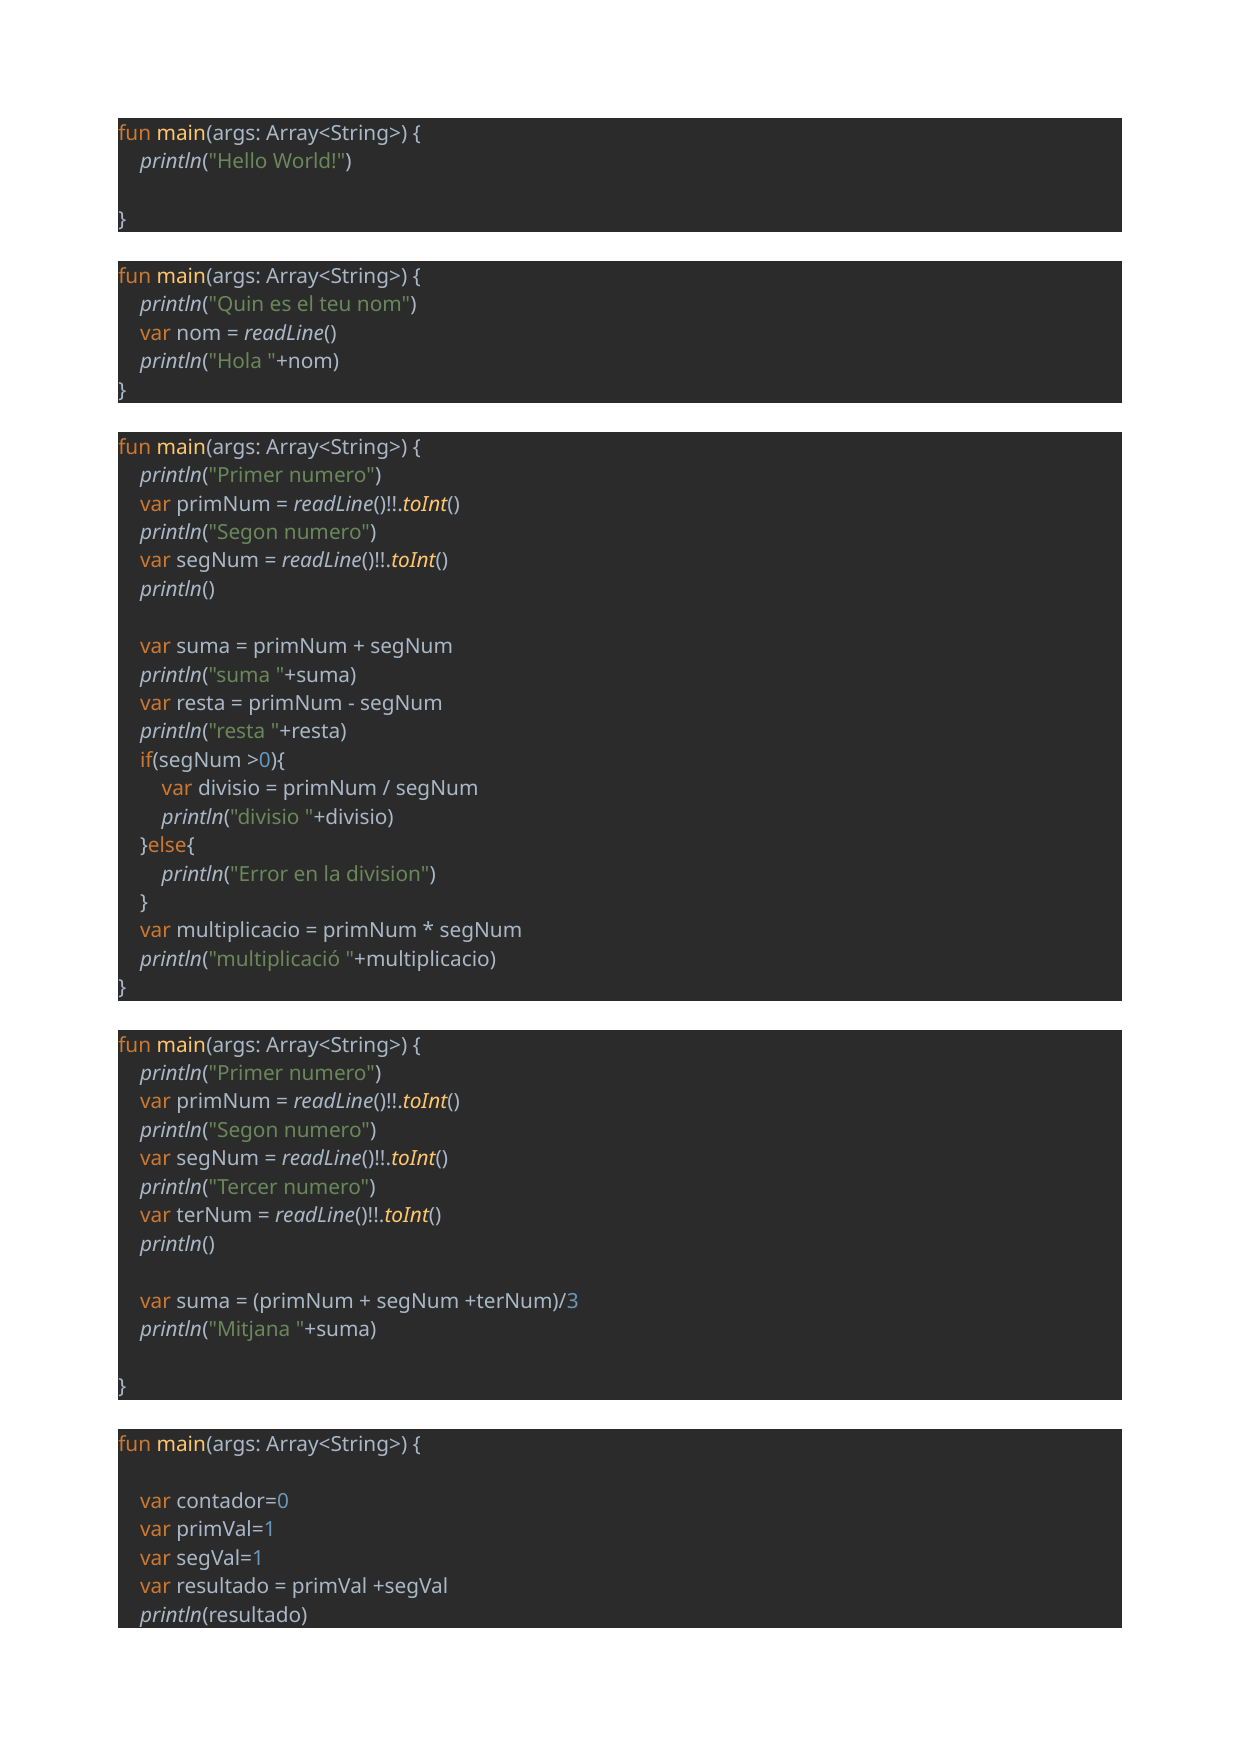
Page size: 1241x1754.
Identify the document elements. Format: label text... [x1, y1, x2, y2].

text fun main(args: Array<String>) { var contador=0 var primVal=1 var segVal=1 var resultado = primVal +segVal println(resultado) [118, 1429, 1122, 1628]
text fun main(args: Array<String>) { println("Primer numero") var primNum = readLine()!!.toInt() println("Segon numero") var segNum = readLine()!!.toInt() println() var suma = primNum + segNum println("suma "+suma) var resta = primNum - segNum println("resta "+resta) if(segNum >0){ var divisio = primNum / segNum println("divisio "+divisio) }else{ println("Error en la division") } var multiplicacio = primNum * segNum println("multiplicació "+multiplicacio) } [118, 432, 1122, 1001]
text fun main(args: Array<String>) { println("Primer numero") var primNum = readLine()!!.toInt() println("Segon numero") var segNum = readLine()!!.toInt() println("Tercer numero") var terNum = readLine()!!.toInt() println() var suma = (primNum + segNum +terNum)/3 println("Mitjana "+suma) } [118, 1030, 1122, 1400]
text fun main(args: Array<String>) { println("Hello World!") } [118, 118, 1122, 232]
text fun main(args: Array<String>) { println("Quin es el teu nom") var nom = readLine() println("Hola "+nom) } [118, 261, 1122, 403]
